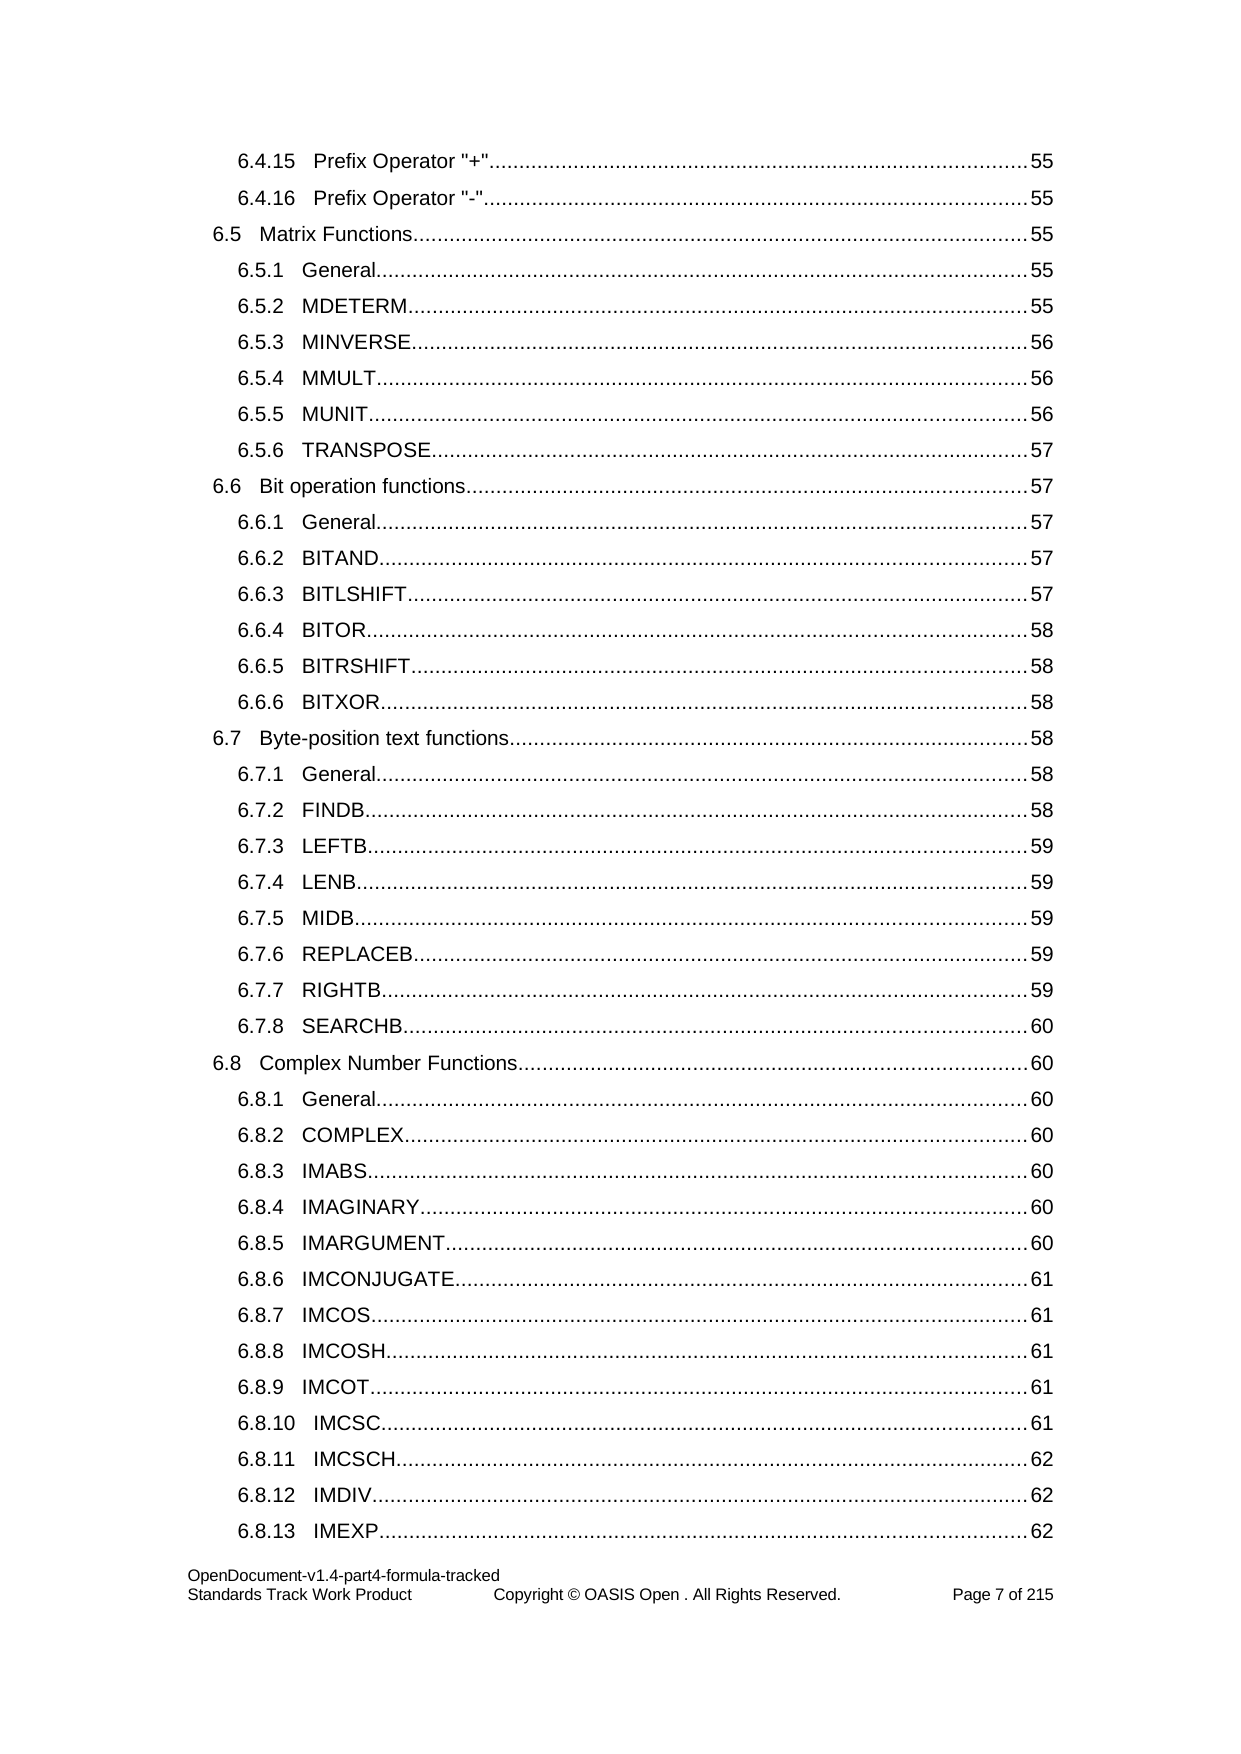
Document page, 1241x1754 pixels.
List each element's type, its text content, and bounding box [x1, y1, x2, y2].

text 6.5.4 MMULT 56 [237, 366, 1053, 390]
text 6.5 Matrix Functions 55 [212, 222, 1053, 246]
text 6.8.13 IMEXP 62 [237, 1519, 1053, 1543]
text 6.5.3 MINVERSE 56 [237, 330, 1053, 354]
text 6.8.7 IMCOS 61 [237, 1303, 1053, 1327]
text 6.4.15 Prefix Operator "+" 55 [237, 150, 1053, 173]
text 6.5.6 TRANSPOSE 57 [237, 438, 1053, 462]
text 6.7.8 SEARCHB 60 [237, 1015, 1053, 1038]
text 6.7.7 RIGHTB 59 [237, 979, 1053, 1002]
text 6.7.6 REPLACEB 59 [237, 943, 1053, 966]
text 6.7.2 FINDB 58 [237, 799, 1053, 822]
text 6.6.5 BITRSHIFT 58 [237, 654, 1053, 678]
text 6.5.2 MDETERM 55 [237, 294, 1053, 318]
text 6.8.2 COMPLEX 60 [237, 1123, 1053, 1147]
text 6.6.6 BITXOR 58 [237, 691, 1053, 714]
text 6.7 Byte-position text functions 58 [212, 727, 1053, 750]
text 6.8.6 IMCONJUGATE 61 [237, 1267, 1053, 1291]
text 6.8 Complex Number Functions 60 [212, 1051, 1053, 1074]
text 6.8.1 General 60 [237, 1087, 1053, 1111]
text 6.5.1 General 55 [237, 258, 1053, 282]
text 6.8.4 IMAGINARY 60 [237, 1195, 1053, 1219]
text 6.4.16 Prefix Operator "-" 55 [237, 186, 1053, 209]
text 6.8.5 IMARGUMENT 60 [237, 1231, 1053, 1255]
text 6.8.9 IMCOT 61 [237, 1375, 1053, 1399]
text 6.8.10 IMCSC 61 [237, 1411, 1053, 1435]
text 6.7.1 General 58 [237, 763, 1053, 786]
text 6.7.5 MIDB 59 [237, 907, 1053, 930]
text 6.6.2 BITAND 57 [237, 546, 1053, 570]
text 6.6.3 BITLSHIFT 57 [237, 582, 1053, 606]
text 6.8.11 IMCSCH 62 [237, 1447, 1053, 1471]
text 6.8.3 IMABS 60 [237, 1159, 1053, 1183]
text 6.6 Bit operation functions 57 [212, 474, 1053, 498]
text 6.7.4 LENB 59 [237, 871, 1053, 894]
text 6.8.12 IMDIV 62 [237, 1483, 1053, 1507]
text 6.8.8 IMCOSH 61 [237, 1339, 1053, 1363]
text 6.5.5 MUNIT 56 [237, 402, 1053, 426]
text 6.6.1 General 57 [237, 510, 1053, 534]
text 6.7.3 LEFTB 59 [237, 835, 1053, 858]
text 6.6.4 BITOR 58 [237, 618, 1053, 642]
